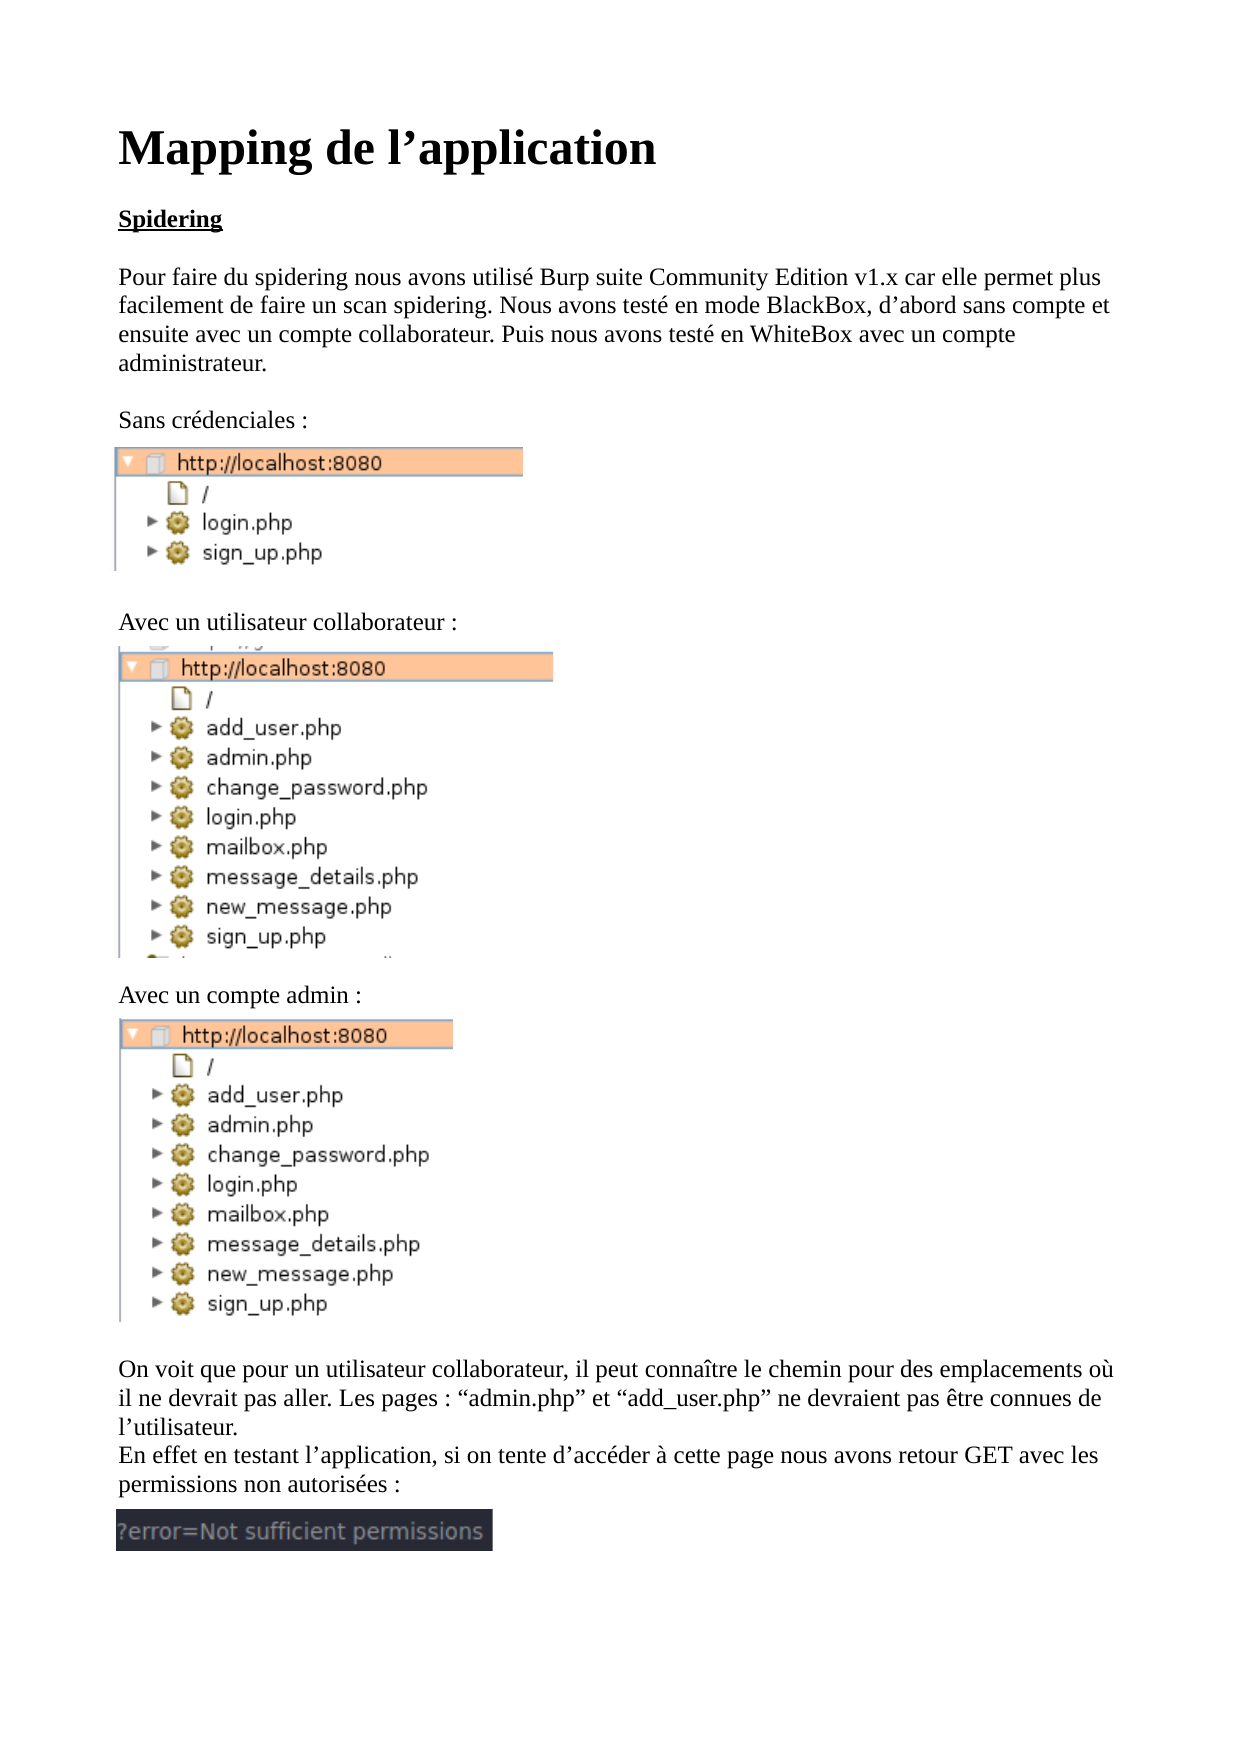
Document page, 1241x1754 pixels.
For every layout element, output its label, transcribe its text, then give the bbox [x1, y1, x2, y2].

picture [110, 447, 523, 571]
picture [116, 1509, 493, 1551]
text Avec un compte admin : [118, 981, 1122, 1009]
text Sans crédenciales : [118, 406, 1122, 434]
picture [114, 646, 554, 958]
text Pour faire du spidering nous avons utilisé Burp suite Community Edition v1.x car elle permet plus facilement de faire un scan spidering. Nous avons testé en mode BlackBox, d’abord sans compte et ensuite avec un compte collaborateur. Puis nous avons testé en WhiteBox avec un compte administrateur. [118, 262, 1122, 377]
text On voit que pour un utilisateur collaborateur, il peut connaître le chemin pour des emplacements où il ne devrait pas aller. Les pages : “admin.php” et “add_user.php” ne devraient pas être connues de l’utilisateur. En effet en testant l’application, si on tente d’accéder à cette page nous avons retour GET avec les permissions non autorisées : [118, 1354, 1122, 1498]
text Mapping de l’application [118, 118, 1122, 176]
text Avec un utilisateur collaborateur : [118, 607, 1122, 636]
text Spidering [118, 204, 1122, 233]
picture [118, 1018, 453, 1322]
